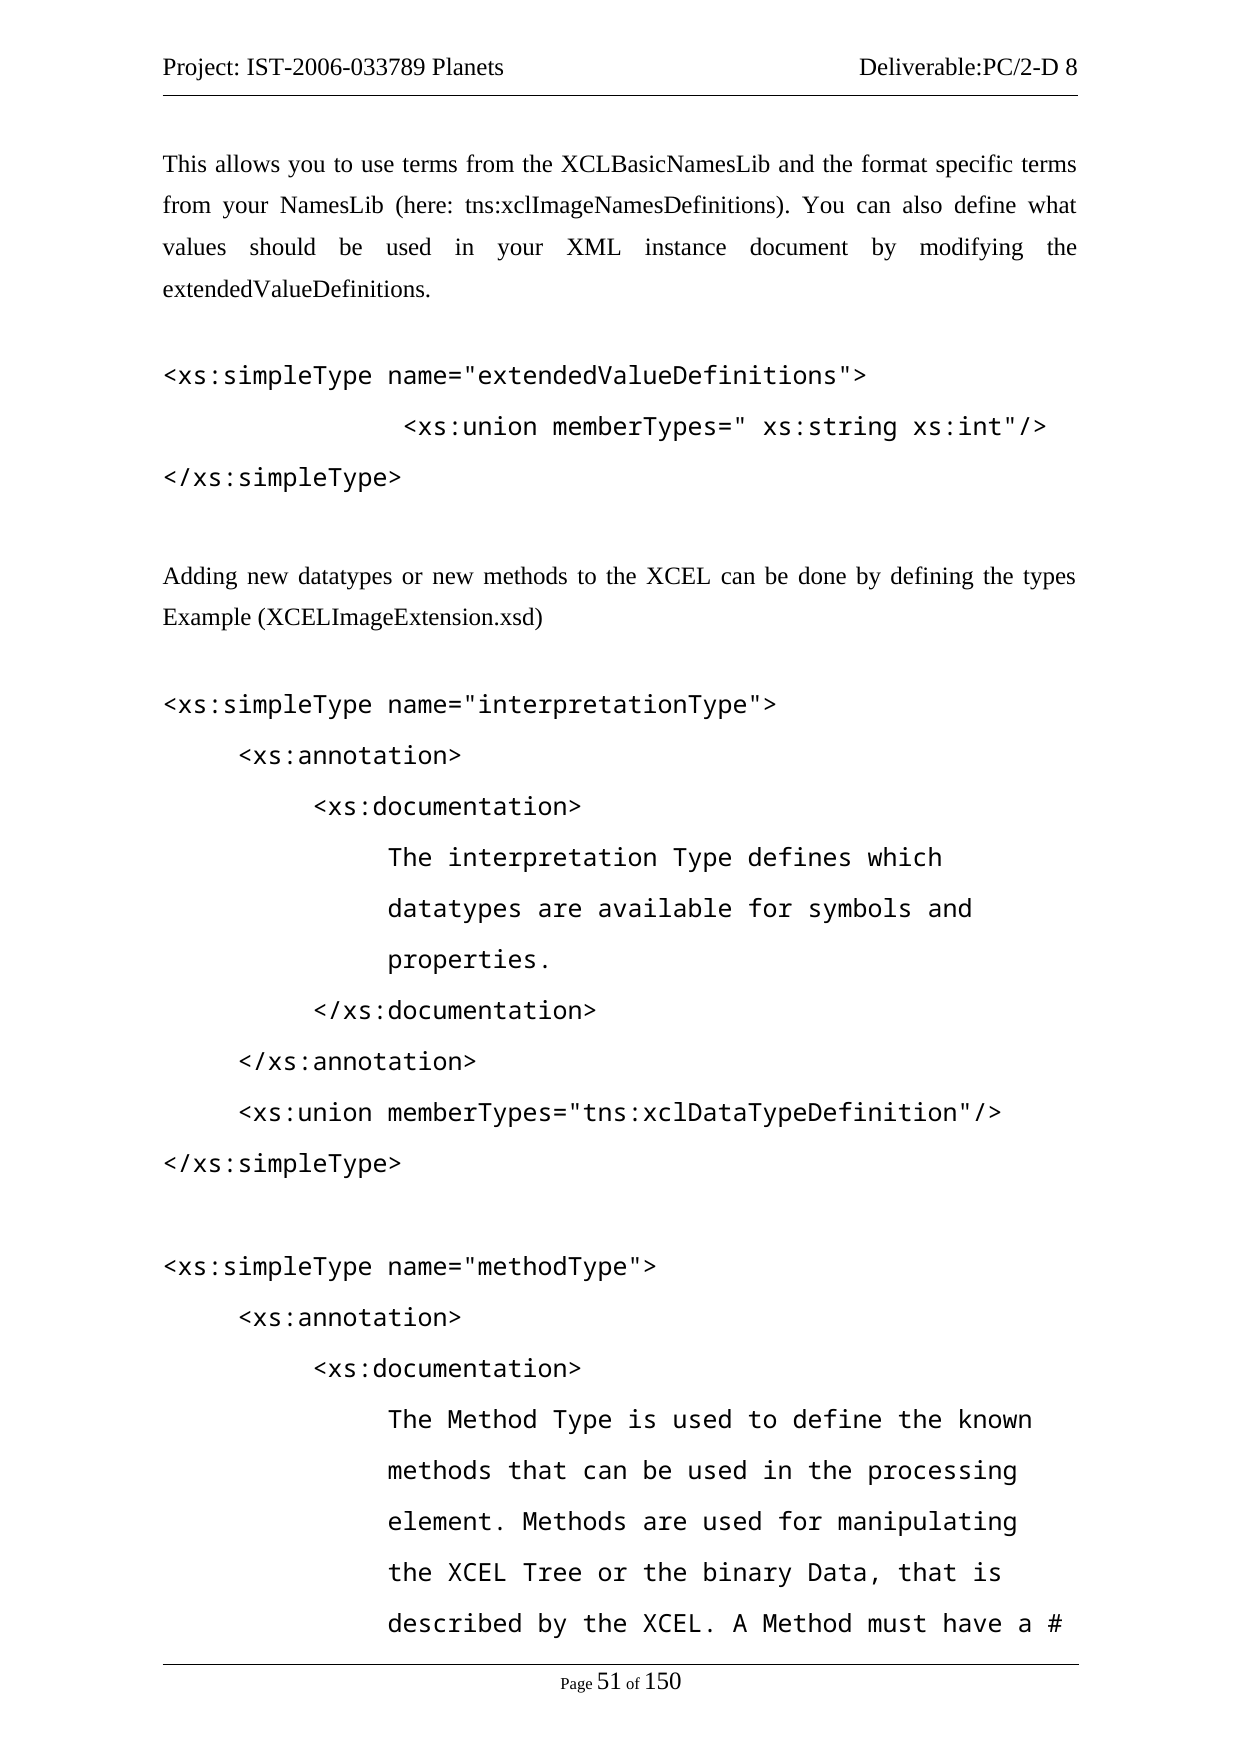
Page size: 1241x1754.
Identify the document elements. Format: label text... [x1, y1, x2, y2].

text the XCEL Tree or the binary Data, that is [162, 1554, 1078, 1588]
text <xs:documentation> [162, 1350, 1078, 1384]
text described by the XCEL. A Method must have a # [162, 1605, 1078, 1639]
text This allows you to use terms from the XCLBasicNamesLib and the format specific terms from your NamesLib (here: tns:xclImageNamesDefinitions). You can also define what values should be used in your XML instance document by modifying the extendedValueDefinitions. [162, 150, 1078, 302]
text The Method Type is used to define the known [162, 1401, 1078, 1435]
text methods that can be used in the processing [162, 1452, 1078, 1486]
text properties. [162, 942, 1078, 976]
text <xs:union memberTypes=" xs:string xs:int"/> [162, 409, 1078, 443]
text </xs:annotation> [162, 1044, 1078, 1078]
text <xs:simpleType name="extendedValueDefinitions"> [162, 358, 1078, 392]
text Adding new datatypes or new methods to the XCEL can be done by defining the types Example (XCELImageExtension.xsd) [162, 562, 1078, 631]
text <xs:union memberTypes="tns:xclDataTypeDefinition"/> [162, 1095, 1078, 1129]
text </xs:simpleType> [162, 1146, 1078, 1180]
text datatypes are available for symbols and [162, 891, 1078, 925]
text <xs:annotation> [162, 1299, 1078, 1333]
text </xs:simpleType> [162, 460, 1078, 494]
text <xs:simpleType name="methodType"> [162, 1248, 1078, 1282]
text The interpretation Type defines which [162, 840, 1078, 874]
text <xs:documentation> [162, 789, 1078, 823]
text <xs:simpleType name="interpretationType"> [162, 687, 1078, 721]
text </xs:documentation> [162, 993, 1078, 1027]
text element. Methods are used for manipulating [162, 1503, 1078, 1537]
text <xs:annotation> [162, 738, 1078, 772]
